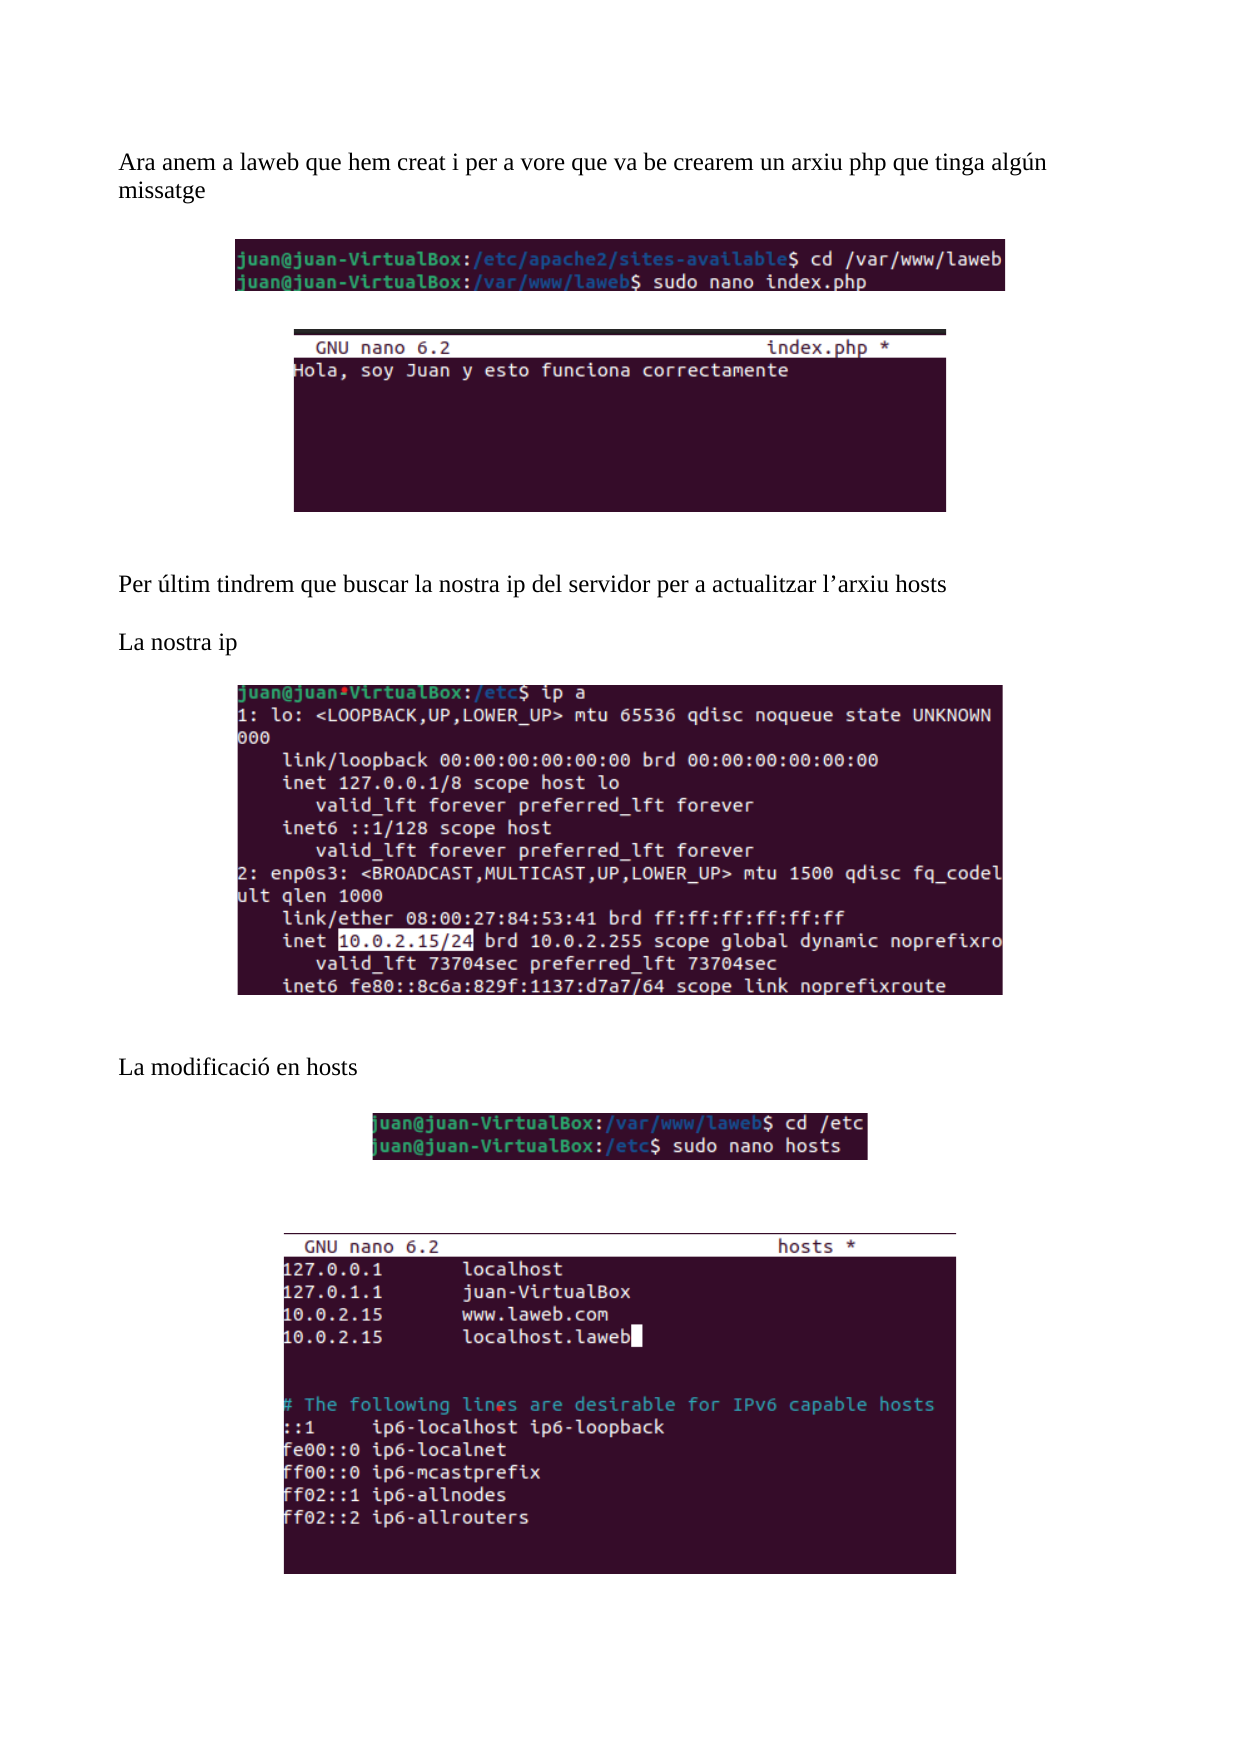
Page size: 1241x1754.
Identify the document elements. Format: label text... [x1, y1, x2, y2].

text Ara anem a laweb que hem creat i per a vore que va be crearem un arxiu php que tinga algún missatge [118, 147, 1122, 204]
text La nostra ip [118, 627, 1122, 656]
picture [283, 1233, 957, 1574]
picture [237, 685, 1003, 995]
picture [293, 329, 947, 512]
picture [372, 1113, 868, 1160]
text Per últim tindrem que buscar la nostra ip del servidor per a actualitzar l’arxiu hosts [118, 569, 1122, 598]
picture [235, 239, 1005, 291]
text La modificació en hosts [118, 1052, 1122, 1081]
